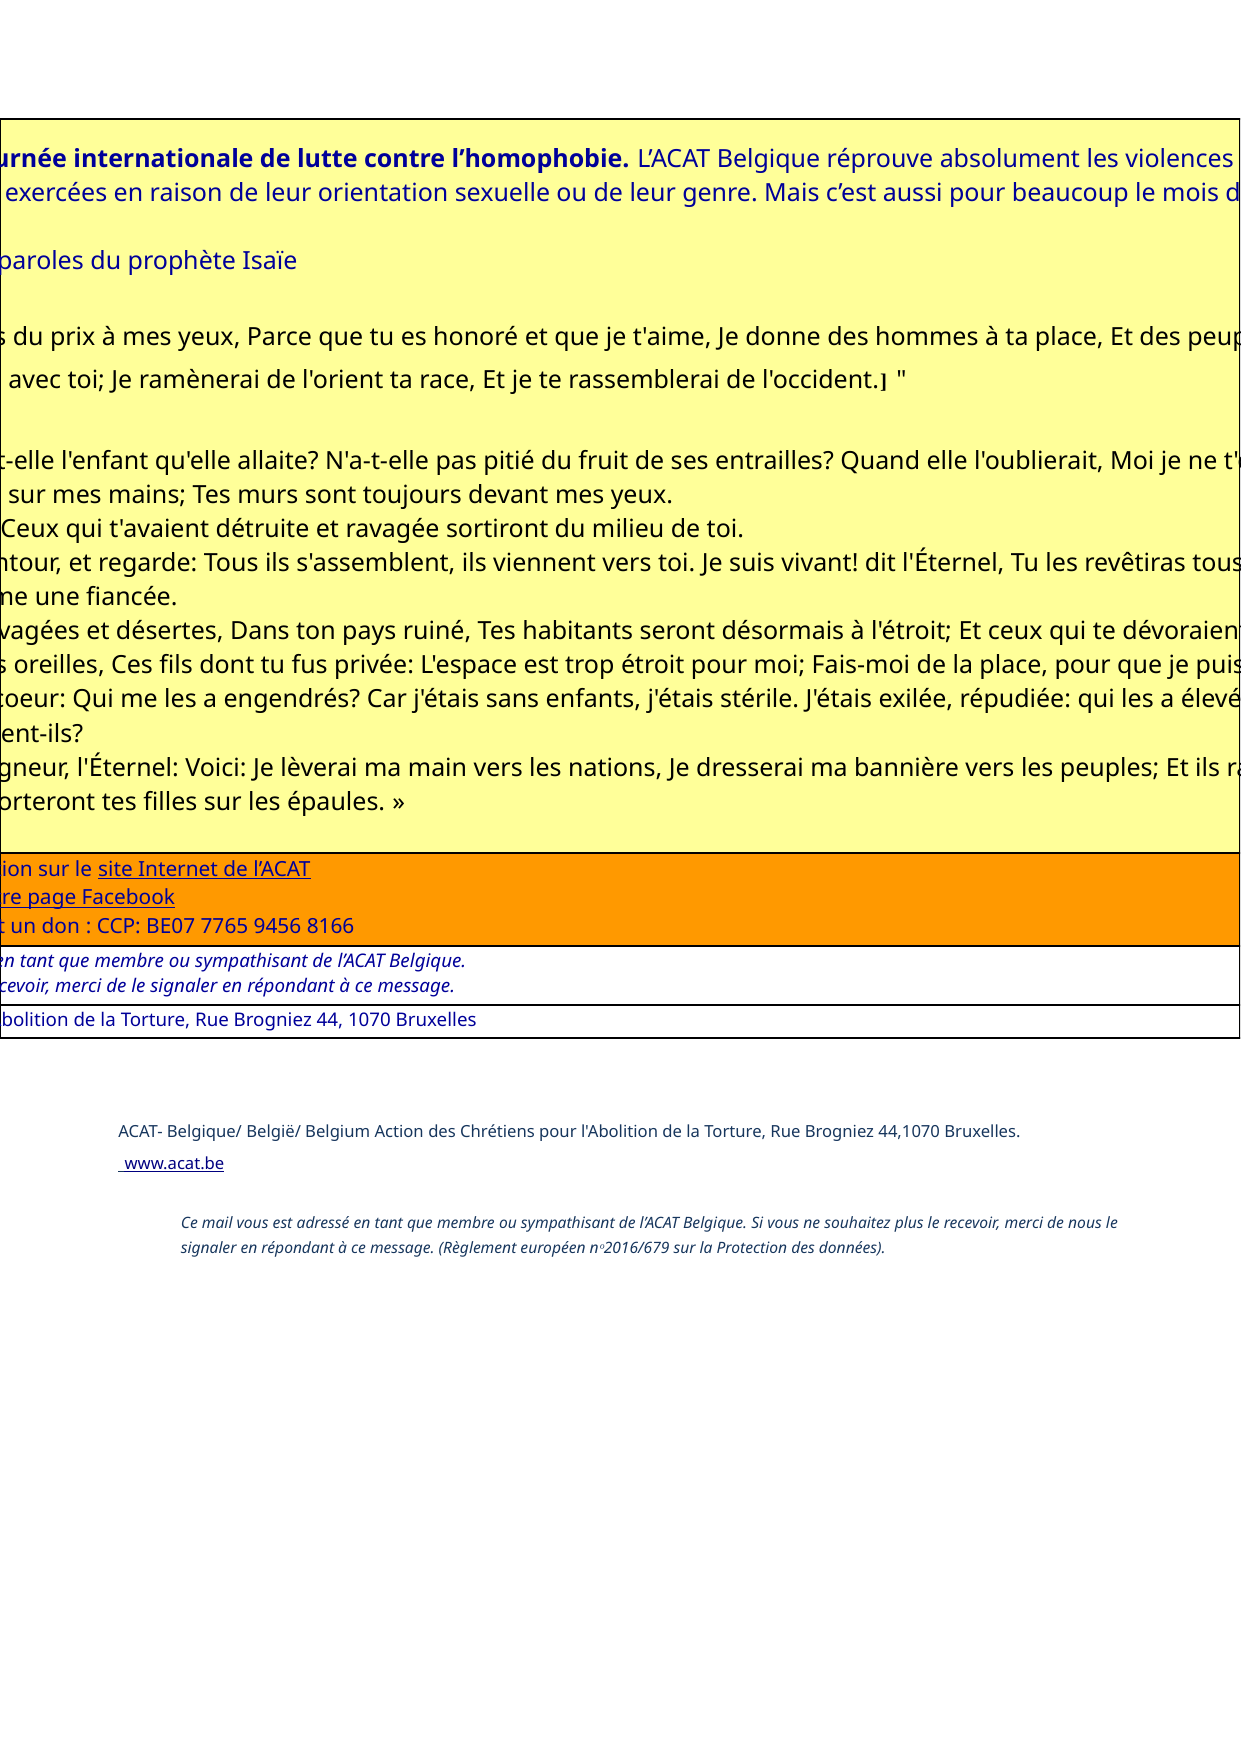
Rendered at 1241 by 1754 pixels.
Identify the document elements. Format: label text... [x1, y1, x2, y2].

text Ce mail vous est adressé en tant que membre ou sympathisant de l’ACAT Belgique. Si vous ne souhaitez plus le recevoir, merci de nous le signaler en répondant à ce message. (Règlement européen nᵒ2016/679 sur la Protection des données). [181, 1212, 1122, 1258]
text ACAT- Belgique/ België/ Belgium Action des Chrétiens pour l'Abolition de la Torture, Rue Brogniez 44,1070 Bruxelles. [118, 1120, 1122, 1143]
table_cell Cette lettre vous est adressée en tant que membre ou sympathisant de l’ACAT Belgique. Si vous ne souhaitez plus la recevoir, merci de le signaler en répondant à ce message. [1, 947, 1239, 1004]
table_cell Retrouvez plus d’information sur le site Internet de l’ACAT Suivez et « soutenez » notre page Facebook Soutenez l’ACAT en faisant un don : CCP: BE07 7765 9456 8166 [1, 854, 1239, 945]
table_cell Méditer/ Prier Le 16 mai était la Journée internationale de lutte contre l’homophobie. L’ACAT Belgique réprouve absolument les violences et discriminations envers les personnes exercées en raison de leur orientation sexuelle ou de leur genre. Mais c’est aussi pour beaucoup le mois de Marie... Aussi, entendons les paroles du prophète Isaïe 43:4 "Parce que tu as du prix à mes yeux, Parce que tu es honoré et que je t'aime, Je donne des hommes à ta place, Et des peuples pour ta vie. ...[Ne crains rien, car je suis avec toi; Je ramènerai de l'orient ta race, Et je te rassemblerai de l'occident.] " ou [45:15] 5 Une femme oublie-t-elle l'enfant qu'elle allaite? N'a-t-elle pas pitié du fruit de ses entrailles? Quand elle l'oublierait, Moi je ne t'oublierai point. 16 Voici, je t'ai gravée sur mes mains; Tes murs sont toujours devant mes yeux. 17 Tes fils accourent; Ceux qui t'avaient détruite et ravagée sortiront du milieu de toi. 18 Porte tes yeux alentour, et regarde: Tous ils s'assemblent, ils viennent vers toi. Je suis vivant! dit l'Éternel, Tu les revêtiras tous comme une parure, Tu t'en ceindras comme une fiancée. 19 Dans tes places ravagées et désertes, Dans ton pays ruiné, Tes habitants seront désormais à l'étroit; Et ceux qui te dévoraient s'éloigneront. 20 Ils répéteront à tes oreilles, Ces fils dont tu fus privée: L'espace est trop étroit pour moi; Fais-moi de la place, pour que je puisse m'établir. 21 Et tu diras en ton coeur: Qui me les a engendrés? Car j'étais sans enfants, j'étais stérile. J'étais exilée, répudiée: qui les a élevés? J'étais restée seule: ceux-ci, où étaient-ils? 22 Ainsi a parlé le Seigneur, l'Éternel: Voici: Je lèverai ma main vers les nations, Je dresserai ma bannière vers les peuples; Et ils ramèneront tes fils entre leurs bras, Ils porteront tes filles sur les épaules. » [1, 120, 1239, 852]
table_cell Action des Chrétiens pour l’Abolition de la Torture, Rue Brogniez 44, 1070 Bruxelles [1, 1006, 1239, 1037]
text www.acat.be [118, 1146, 1122, 1175]
